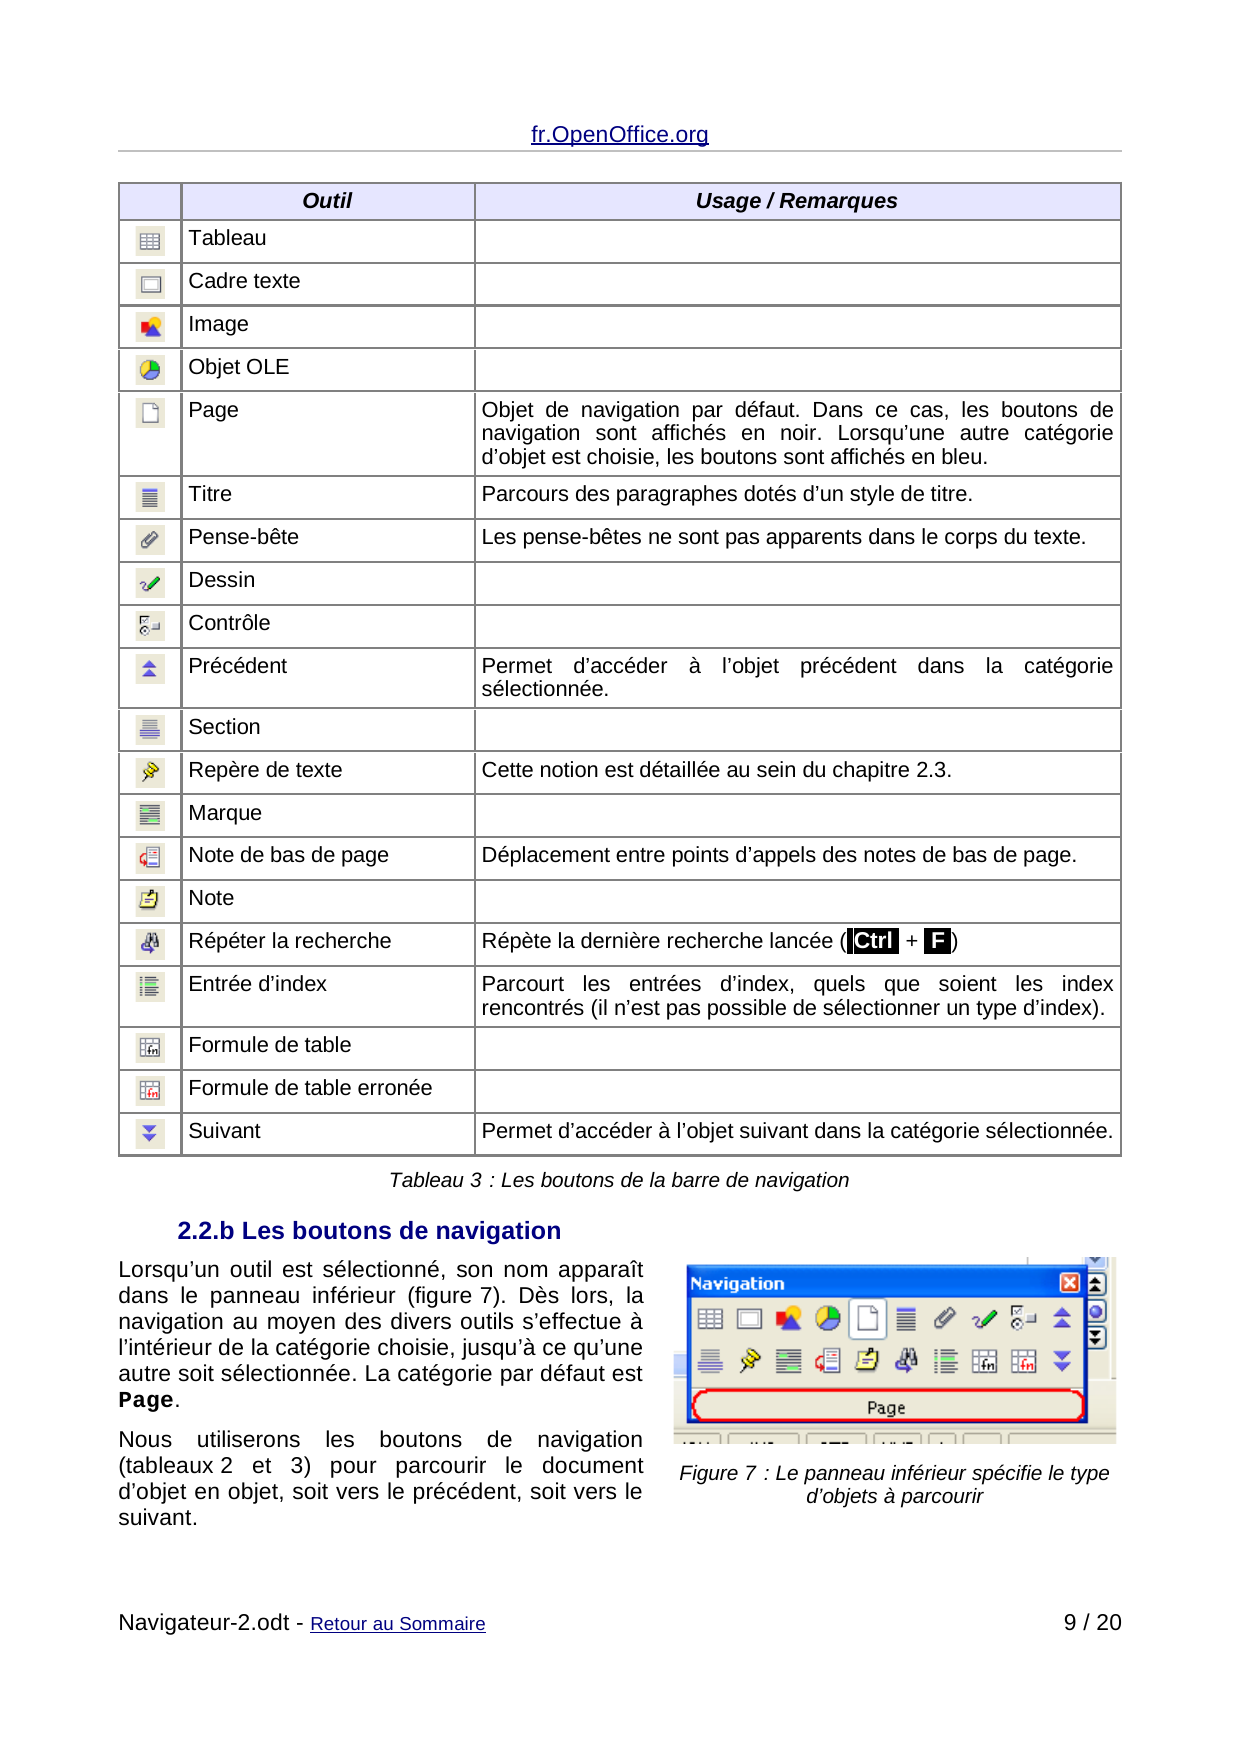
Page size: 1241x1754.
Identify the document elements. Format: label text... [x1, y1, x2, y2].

table_cell [120, 520, 180, 561]
picture [135, 482, 165, 512]
table_cell Entrée d’index [183, 967, 474, 1026]
table_cell Repère de texte [183, 753, 474, 793]
picture [135, 568, 165, 598]
table_header Usage / Remarques [476, 184, 1120, 219]
picture [135, 1076, 165, 1106]
table_cell [476, 1028, 1120, 1069]
table_cell Cette notion est détaillée au sein du chapitre 2.3. [476, 753, 1120, 793]
picture [135, 886, 165, 917]
table_cell [120, 881, 180, 922]
table_cell Note [183, 881, 474, 922]
table_header [120, 184, 180, 219]
table_cell [120, 924, 180, 965]
table_cell Marque [183, 795, 474, 836]
picture [135, 525, 165, 555]
table_cell Page [183, 393, 474, 475]
picture [135, 758, 165, 788]
table_cell [120, 788, 180, 793]
table_cell Image [183, 307, 474, 347]
picture [135, 269, 165, 299]
picture [135, 654, 165, 684]
table_cell [120, 569, 180, 604]
table_cell Permet d’accéder à l’objet suivant dans la catégorie sélectionnée. [476, 1114, 1120, 1154]
table_cell Section [183, 710, 474, 750]
picture [135, 843, 165, 874]
table_cell Dessin [183, 563, 474, 604]
table_cell [476, 264, 1120, 304]
table_cell Suivant [183, 1114, 474, 1154]
table_cell [120, 1034, 180, 1069]
table_cell Tableau [183, 221, 474, 262]
table_cell [120, 967, 180, 1026]
table_cell Parcours des paragraphes dotés d’un style de titre. [476, 477, 1120, 518]
table_cell [120, 753, 180, 787]
table_cell [476, 221, 1120, 262]
table_cell Objet de navigation par défaut. Dans ce cas, les boutons de navigation sont affichés en noir. Lorsqu’une autre catégorie d’objet est choisie, les boutons sont affichés en bleu. [476, 393, 1120, 475]
table_cell [120, 350, 180, 390]
picture [135, 226, 165, 256]
table_cell Les pense-bêtes ne sont pas apparents dans le corps du texte. [476, 520, 1120, 561]
table_cell [120, 1028, 180, 1033]
table_cell [120, 795, 180, 836]
text Nous utiliserons les boutons de navigation (tableaux 2 et 3) pour parcourir le document d’objet en objet, soit vers le précédent, soit vers le suivant. [118, 1427, 1122, 1531]
table_cell [476, 563, 1120, 604]
picture [135, 1033, 165, 1063]
table_cell [120, 1071, 180, 1112]
table_cell [476, 710, 1120, 750]
table_cell Note de bas de page [183, 838, 474, 879]
table_cell Titre [183, 477, 474, 518]
text Lorsqu’un outil est sélectionné, son nom apparaît dans le panneau inférieur (figure 7). Dès lors, la navigation au moyen des divers outils s’effectue à l’intérieur de la catégorie choisie, jusqu’à ce qu’une autre soit sélectionnée. La catégorie par défaut est Page. [118, 1256, 1122, 1415]
picture [135, 398, 165, 428]
picture [135, 801, 165, 831]
table_cell [120, 477, 180, 518]
table_cell [476, 1071, 1120, 1112]
picture [135, 355, 165, 385]
text Figure 7 : Le panneau inférieur spécifie le type d’objets à parcourir [674, 1444, 1117, 1508]
table_cell Formule de table erronée [183, 1071, 474, 1112]
table_header Outil [183, 184, 474, 219]
table_cell [120, 221, 180, 262]
picture [673, 1257, 1118, 1444]
table_cell [476, 307, 1120, 347]
table_cell Précédent [183, 649, 474, 707]
picture [135, 972, 165, 1002]
table_cell [120, 563, 180, 568]
table_cell Objet OLE [183, 350, 474, 390]
table_cell Répéter la recherche [183, 924, 474, 965]
table_cell [476, 795, 1120, 836]
table_cell [120, 313, 180, 347]
table_cell [120, 745, 180, 750]
table_cell [476, 606, 1120, 647]
table_cell Formule de table [183, 1028, 474, 1069]
picture [135, 715, 165, 745]
table_cell Déplacement entre points d’appels des notes de bas de page. [476, 838, 1120, 879]
picture [135, 929, 165, 960]
table_cell [120, 1114, 180, 1154]
subtitle Les boutons de navigation [177, 1217, 1122, 1245]
table_cell [476, 350, 1120, 390]
table_cell [120, 307, 180, 312]
table_cell [120, 270, 180, 304]
table_cell Parcourt les entrées d’index, quels que soient les index rencontrés (il n’est pas possible de sélectionner un type d’index). [476, 967, 1120, 1026]
picture [135, 312, 165, 342]
table_cell Répète la dernière recherche lancée ( Ctrl + F ) [476, 924, 1120, 965]
table_cell Pense-bête [183, 520, 474, 561]
table_cell [120, 649, 180, 707]
table_cell [120, 838, 180, 879]
table_cell Permet d’accéder à l’objet précédent dans la catégorie sélectionnée. [476, 649, 1120, 707]
text Tableau 3 : Les boutons de la barre de navigation [118, 1169, 1122, 1192]
picture [135, 1119, 165, 1149]
table_cell Contrôle [183, 606, 474, 647]
table_cell Cadre texte [183, 264, 474, 304]
table_cell [120, 710, 180, 744]
picture [135, 611, 165, 641]
table_cell [120, 393, 180, 475]
table_cell [120, 606, 180, 647]
table_cell [476, 881, 1120, 922]
table_cell [120, 264, 180, 269]
